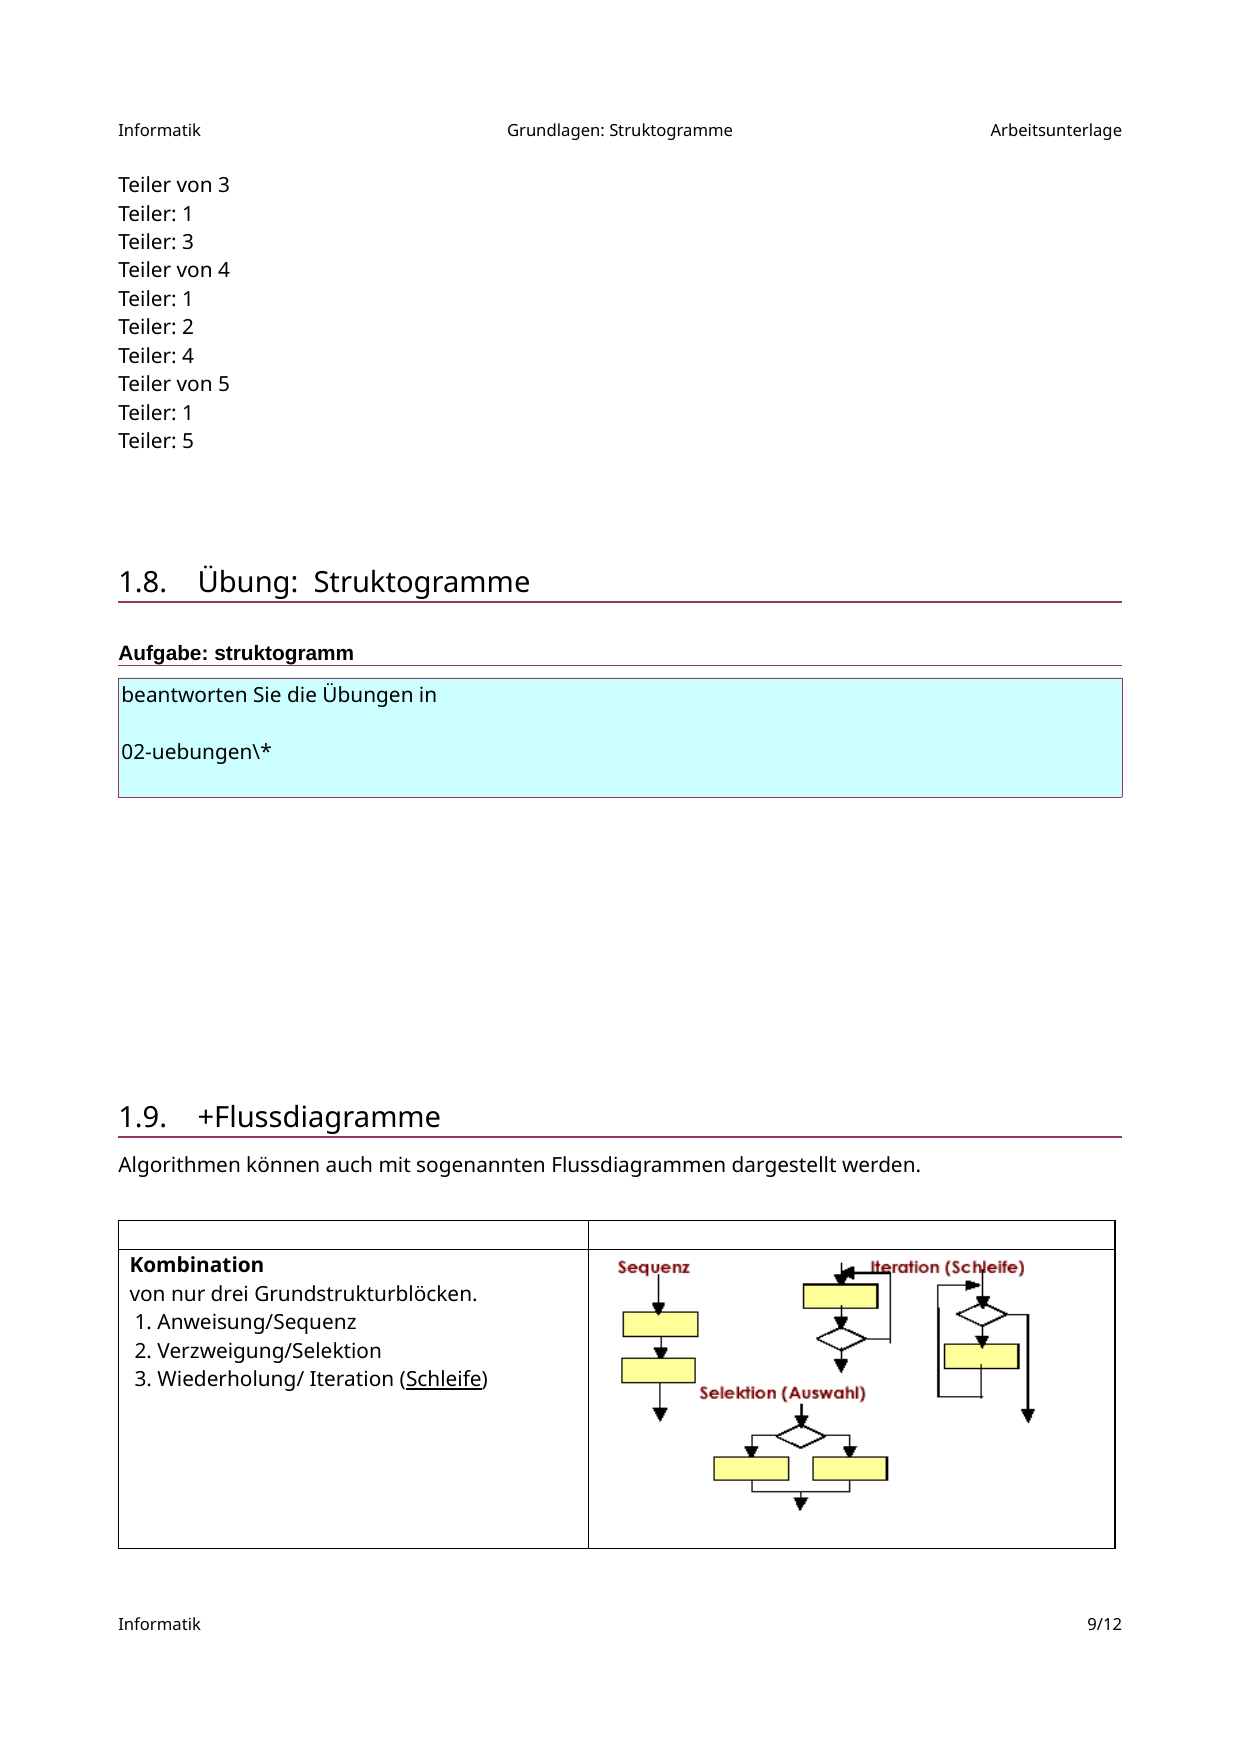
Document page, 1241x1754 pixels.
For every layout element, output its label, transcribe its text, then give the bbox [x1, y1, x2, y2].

table_header [119, 1221, 588, 1249]
text Teiler: 1 [118, 284, 1122, 312]
subtitle Übung: Struktogramme [118, 562, 1122, 601]
picture [616, 1259, 1043, 1513]
text Teiler von 3 [118, 170, 1122, 199]
table_cell Kombination von nur drei Grundstrukturblöcken. 1. Anweisung/Sequenz 2. Verzweigung/Selektion 3. Wiederholung/ Iteration (Schleife) [119, 1250, 588, 1548]
table_cell [589, 1250, 1114, 1548]
table_header [589, 1221, 1114, 1249]
text Teiler: 1 [118, 398, 1122, 426]
subtitle +Flussdiagramme [118, 1096, 1122, 1136]
text 02-uebungen\* [119, 734, 1122, 763]
text Teiler: 1 [118, 199, 1122, 227]
text Teiler: 5 [118, 426, 1122, 455]
text Teiler: 4 [118, 341, 1122, 369]
text Aufgabe: struktogramm [118, 641, 1122, 665]
text Teiler von 5 [118, 369, 1122, 398]
text Algorithmen können auch mit sogenannten Flussdiagrammen dargestellt werden. [118, 1151, 1122, 1179]
text beantworten Sie die Übungen in [119, 679, 1122, 706]
text Teiler: 2 [118, 312, 1122, 341]
text Teiler: 3 [118, 227, 1122, 256]
text Teiler von 4 [118, 256, 1122, 284]
